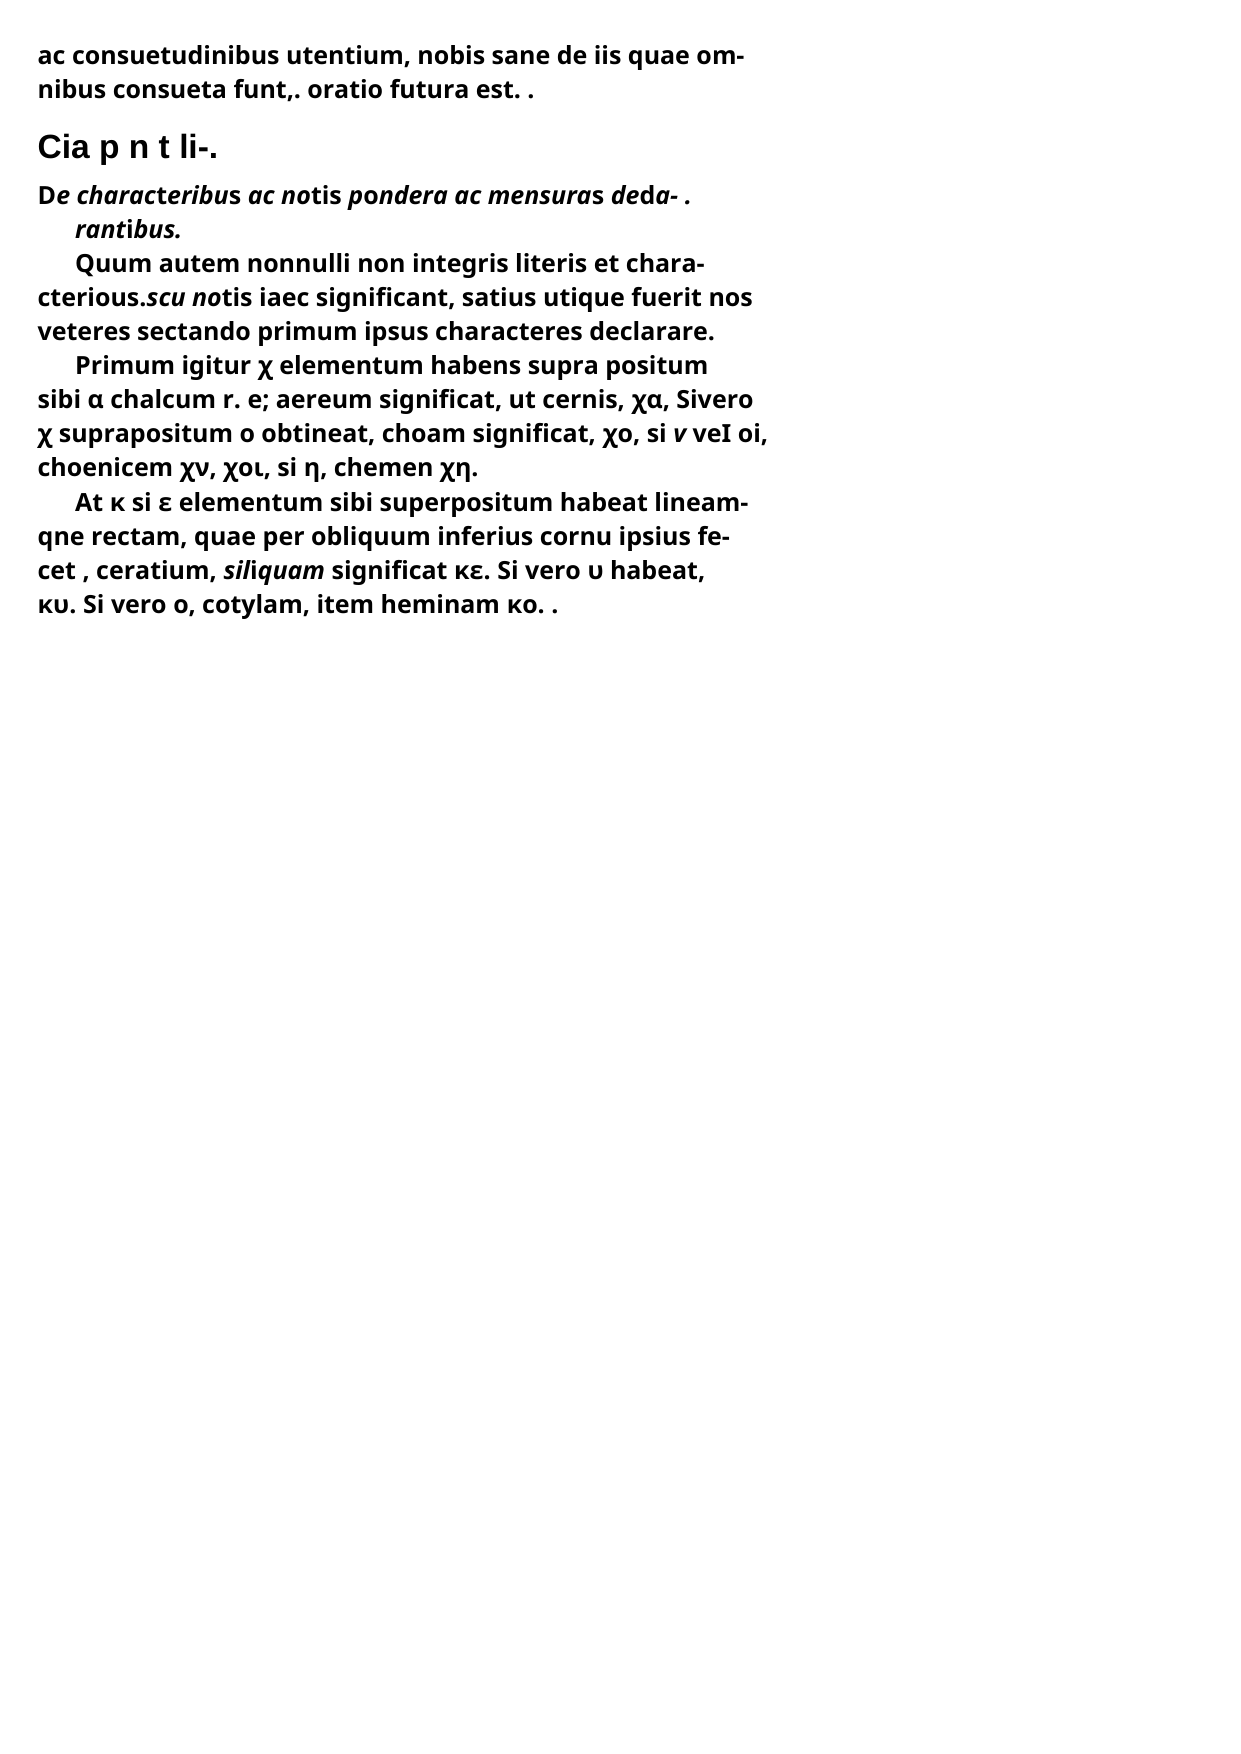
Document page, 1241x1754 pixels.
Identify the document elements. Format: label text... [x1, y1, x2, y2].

text Primum igitur χ elementum habens supra positum sibi α chalcum r. e; aereum significat, ut cernis, χα, Sivero χ suprapositum o obtineat, choam significat, χο, si v veI oi, choenicem χν, χοι, si η, chemen χη. [37, 348, 1203, 484]
text Quum autem nonnulli non integris literis et chara- cterious.scu notis iaec significant, satius utique fuerit nos veteres sectando primum ipsus characteres declarare. [37, 246, 1203, 348]
text At κ si ε elementum sibi superpositum habeat lineam- qne rectam, quae per obliquum inferius cornu ipsius fe- cet , ceratium, siliquam significat κε. Si vero υ habeat, κυ. Si vero o, cotylam, item heminam κο. . [37, 484, 1203, 620]
subtitle Cia p n t li-. [37, 126, 1203, 165]
text De characteribus ac notis pondera ac mensuras deda- . rantibus. [37, 178, 1203, 246]
text ac consuetudinibus utentium, nobis sane de iis quae om- nibus consueta funt,. oratio futura est. . [37, 37, 1203, 106]
